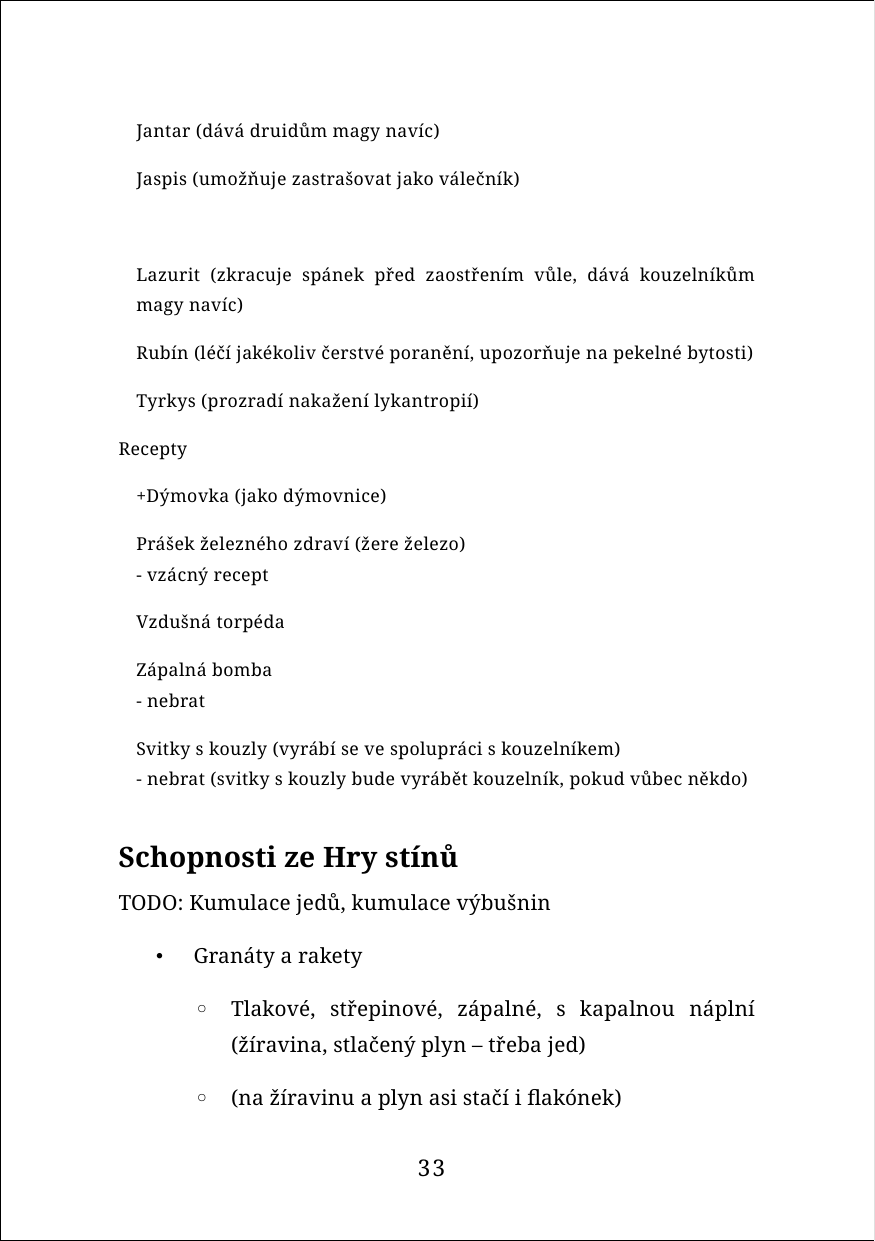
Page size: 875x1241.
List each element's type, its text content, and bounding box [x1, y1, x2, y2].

text Prášek železného zdraví (žere železo) - vzácný recept [136, 532, 756, 586]
text +Dýmovka (jako dýmovnice) [136, 484, 756, 508]
text Svitky s kouzly (vyrábí se ve spolupráci s kouzelníkem) - nebrat (svitky s kouzly bude vyrábět kouzelník, pokud vůbec někdo) [136, 736, 756, 790]
text Zápalná bomba - nebrat [136, 658, 756, 712]
text TODO: Kumulace jedů, kumulace výbušnin [118, 888, 756, 916]
text Rubín (léčí jakékoliv čerstvé poranění, upozorňuje na pekelné bytosti) [136, 340, 756, 364]
list Granáty a rakety [156, 941, 756, 969]
list Tlakové, střepinové, zápalné, s kapalnou náplní (žíravina, stlačený plyn – třeba jed) [193, 994, 756, 1058]
text Jaspis (umožňuje zastrašovat jako válečník) [136, 166, 756, 190]
text Recepty [118, 436, 756, 460]
text Vzdušná torpéda [136, 610, 756, 634]
list (na žíravinu a plyn asi stačí i flakónek) [193, 1083, 756, 1111]
text Lazurit (zkracuje spánek před zaostřením vůle, dává kouzelníkům magy navíc) [136, 262, 756, 316]
text Jantar (dává druidům magy navíc) [136, 118, 756, 142]
text Tyrkys (prozradí nakažení lykantropií) [136, 388, 756, 412]
subtitle Schopnosti ze Hry stínů [118, 838, 756, 876]
